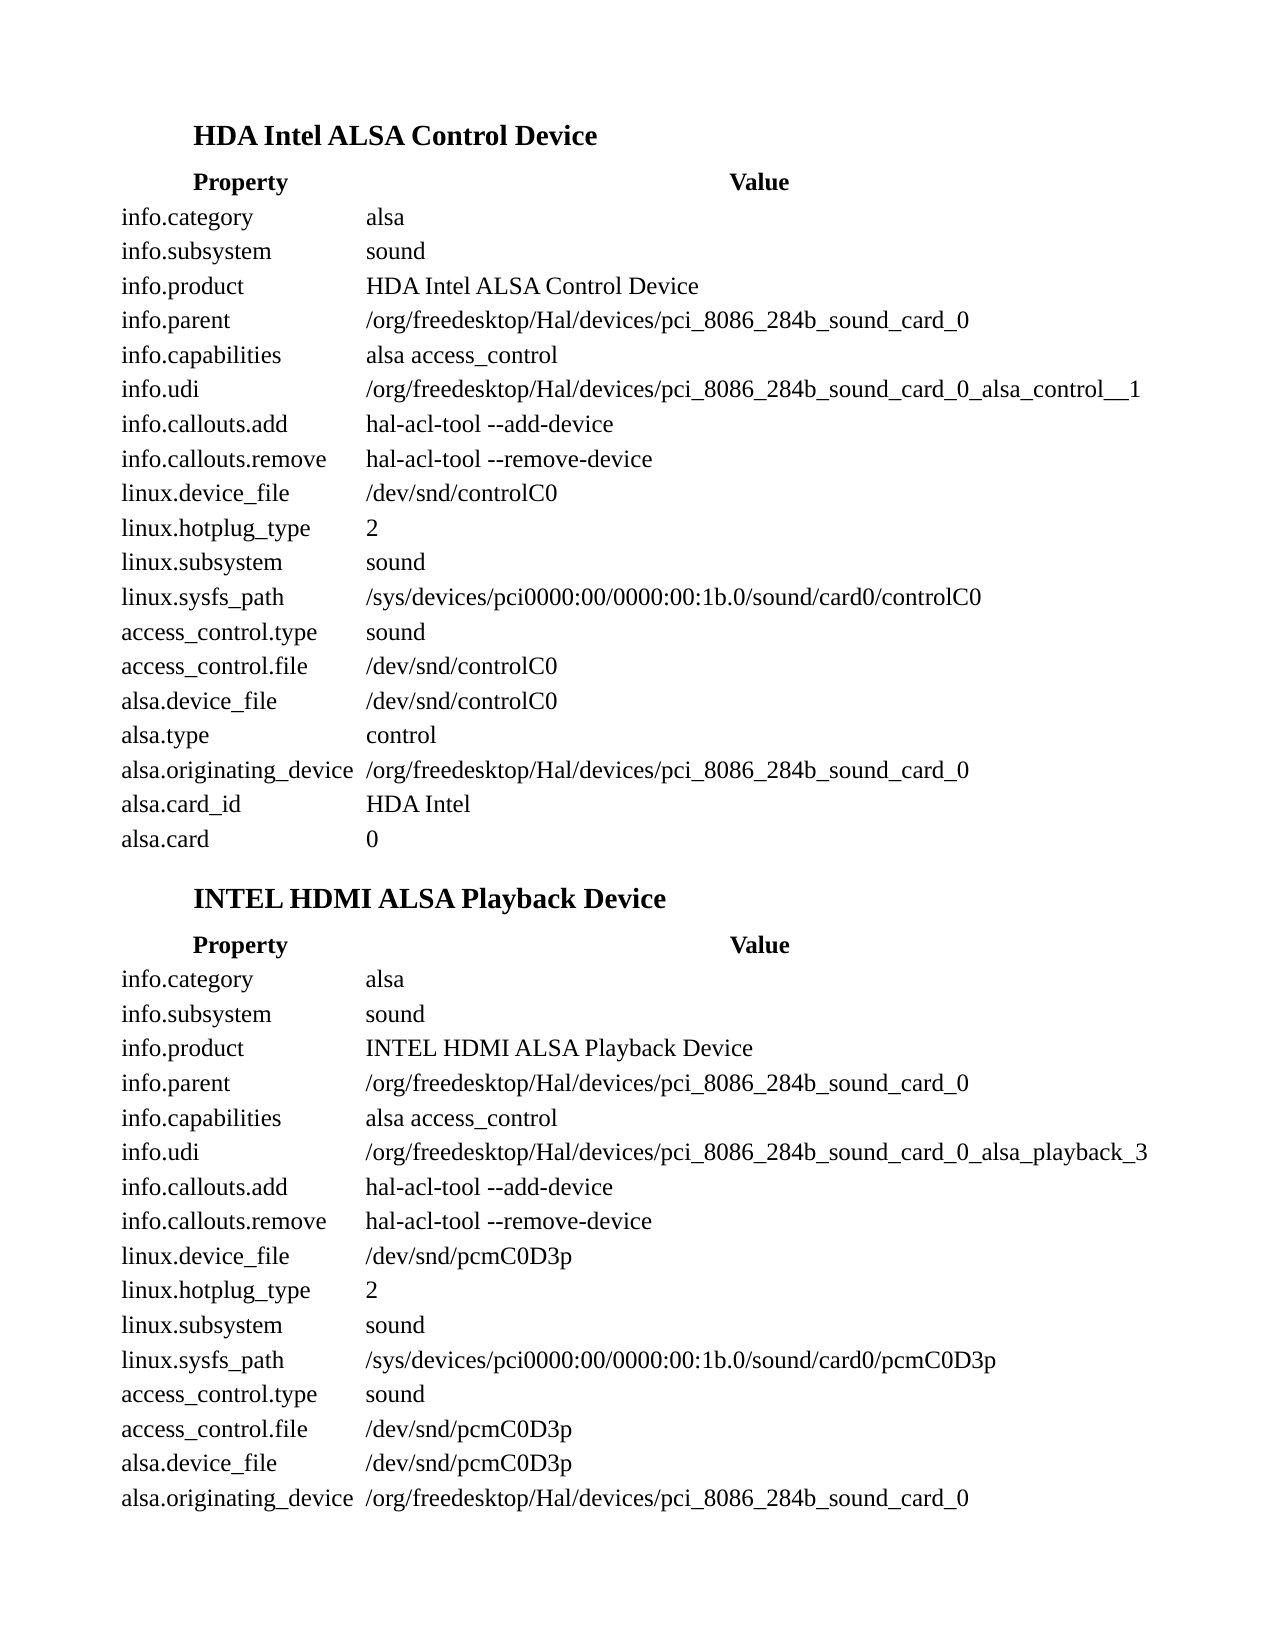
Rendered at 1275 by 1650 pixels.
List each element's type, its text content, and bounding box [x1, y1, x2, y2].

table_cell linux.hotplug_type [118, 510, 363, 544]
table_cell hal-acl-tool --add-device [363, 406, 1156, 441]
table_cell info.callouts.remove [118, 1204, 362, 1238]
table_cell linux.sysfs_path [118, 1342, 362, 1376]
table_cell /sys/devices/pci0000:00/0000:00:1b.0/sound/card0/pcmC0D3p [363, 1342, 1157, 1376]
table_cell control [363, 718, 1156, 752]
table_cell 2 [363, 1273, 1157, 1307]
table_cell info.callouts.add [118, 406, 363, 441]
table_cell sound [363, 545, 1156, 579]
table_header Property [118, 164, 363, 199]
table_cell alsa.type [118, 718, 363, 752]
table_cell linux.subsystem [118, 1307, 362, 1342]
table_cell linux.sysfs_path [118, 579, 363, 614]
table_cell access_control.file [118, 1411, 362, 1446]
table_cell sound [363, 614, 1156, 648]
table_header Value [363, 164, 1156, 199]
table_cell linux.device_file [118, 1238, 362, 1273]
table_cell alsa [363, 199, 1156, 233]
table_cell /sys/devices/pci0000:00/0000:00:1b.0/sound/card0/controlC0 [363, 579, 1156, 614]
table_cell info.category [118, 199, 363, 233]
table_cell info.parent [118, 303, 363, 337]
table_cell /org/freedesktop/Hal/devices/pci_8086_284b_sound_card_0_alsa_control__1 [363, 372, 1156, 406]
table_cell /dev/snd/controlC0 [363, 475, 1156, 510]
table_cell alsa.originating_device [118, 1480, 362, 1515]
table_cell info.subsystem [118, 233, 363, 268]
table_cell 2 [363, 510, 1156, 544]
table_cell /dev/snd/pcmC0D3p [363, 1411, 1157, 1446]
table_cell /org/freedesktop/Hal/devices/pci_8086_284b_sound_card_0 [363, 1480, 1157, 1515]
table_cell /dev/snd/controlC0 [363, 648, 1156, 683]
table_cell info.capabilities [118, 337, 363, 372]
table_cell /org/freedesktop/Hal/devices/pci_8086_284b_sound_card_0 [363, 303, 1156, 337]
table_cell info.callouts.remove [118, 441, 363, 475]
table_cell alsa access_control [363, 337, 1156, 372]
table_cell info.category [118, 961, 362, 996]
table_cell alsa.card [118, 821, 363, 856]
table_cell hal-acl-tool --remove-device [363, 1204, 1157, 1238]
table_header Property [118, 927, 362, 961]
table_cell /dev/snd/pcmC0D3p [363, 1446, 1157, 1480]
table_cell sound [363, 996, 1157, 1031]
table_cell alsa.device_file [118, 683, 363, 717]
table_cell linux.hotplug_type [118, 1273, 362, 1307]
table_cell info.product [118, 268, 363, 302]
table_cell 0 [363, 821, 1156, 856]
table_cell alsa access_control [363, 1100, 1157, 1134]
table_cell /org/freedesktop/Hal/devices/pci_8086_284b_sound_card_0_alsa_playback_3 [363, 1134, 1157, 1169]
table_cell hal-acl-tool --remove-device [363, 441, 1156, 475]
table_cell info.callouts.add [118, 1169, 362, 1203]
table_cell HDA Intel [363, 787, 1156, 821]
table_cell alsa.device_file [118, 1446, 362, 1480]
table_cell sound [363, 1307, 1157, 1342]
table_cell access_control.type [118, 1376, 362, 1411]
table_cell info.udi [118, 372, 363, 406]
table_cell HDA Intel ALSA Control Device [363, 268, 1156, 302]
subtitle INTEL HDMI ALSA Playback Device [118, 881, 1157, 914]
table_cell /org/freedesktop/Hal/devices/pci_8086_284b_sound_card_0 [363, 752, 1156, 787]
table_cell info.subsystem [118, 996, 362, 1031]
table_cell info.udi [118, 1134, 362, 1169]
table_cell alsa.originating_device [118, 752, 363, 787]
table_cell linux.subsystem [118, 545, 363, 579]
table_cell sound [363, 1376, 1157, 1411]
table_cell linux.device_file [118, 475, 363, 510]
table_cell alsa.card_id [118, 787, 363, 821]
table_cell hal-acl-tool --add-device [363, 1169, 1157, 1203]
table_cell /dev/snd/controlC0 [363, 683, 1156, 717]
table_cell alsa [363, 961, 1157, 996]
table_cell sound [363, 233, 1156, 268]
table_cell info.parent [118, 1065, 362, 1100]
table_cell access_control.file [118, 648, 363, 683]
table_cell /dev/snd/pcmC0D3p [363, 1238, 1157, 1273]
table_cell info.product [118, 1031, 362, 1065]
table_cell /org/freedesktop/Hal/devices/pci_8086_284b_sound_card_0 [363, 1065, 1157, 1100]
table_header Value [363, 927, 1157, 961]
table_cell info.capabilities [118, 1100, 362, 1134]
table_cell access_control.type [118, 614, 363, 648]
table_cell INTEL HDMI ALSA Playback Device [363, 1031, 1157, 1065]
subtitle HDA Intel ALSA Control Device [118, 118, 1157, 152]
